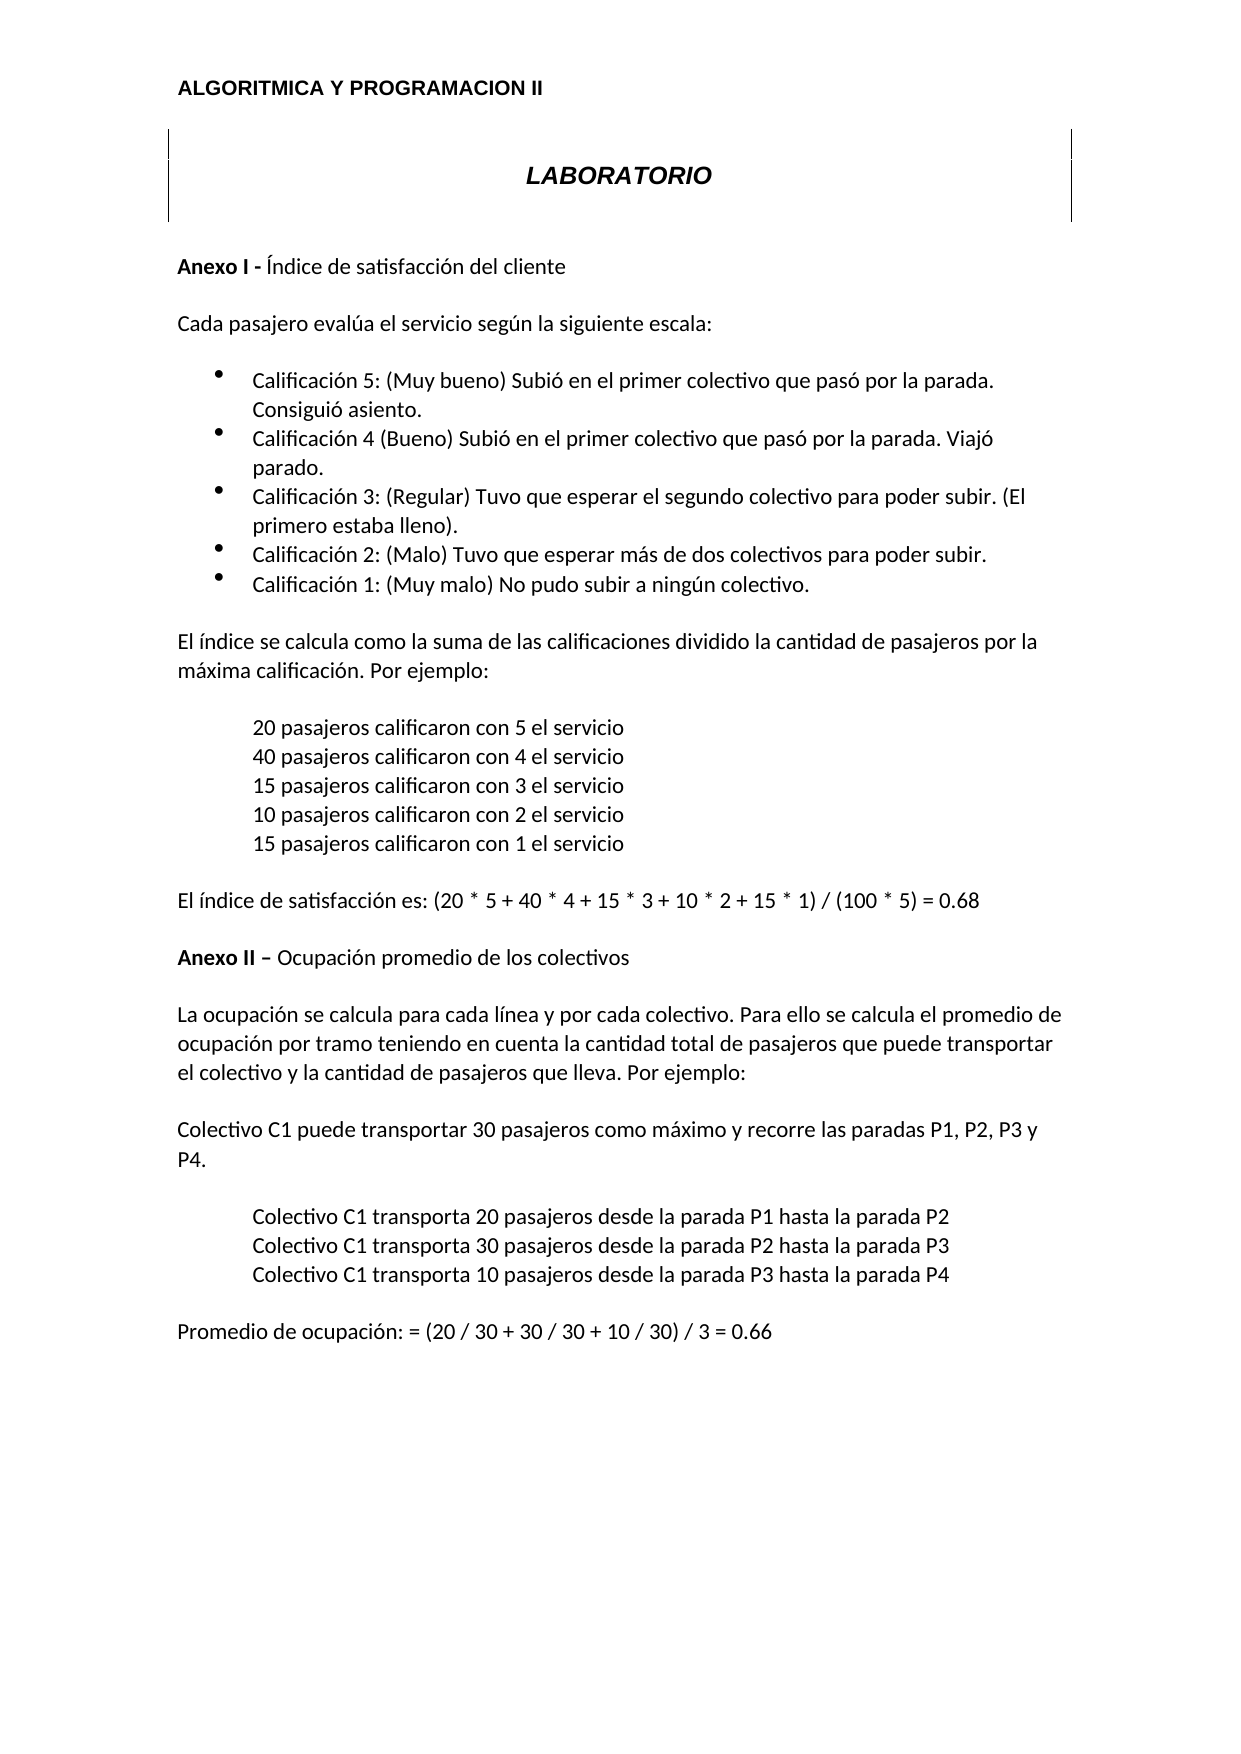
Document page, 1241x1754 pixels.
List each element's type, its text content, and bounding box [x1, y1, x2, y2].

subtitle Calificación 4 (Bueno) Subió en el primer colectivo que pasó por la parada. Viajó parado. [215, 423, 1063, 481]
subtitle Calificación 1: (Muy malo) No pudo subir a ningún colectivo. [215, 569, 1063, 598]
subtitle Colectivo C1 transporta 30 pasajeros desde la parada P2 hasta la parada P3 [252, 1230, 1063, 1259]
subtitle El índice se calcula como la suma de las calificaciones dividido la cantidad de pasajeros por la máxima calificación. Por ejemplo: [177, 626, 1063, 684]
subtitle Anexo I - Índice de satisfacción del cliente [177, 251, 1063, 280]
subtitle Colectivo C1 transporta 10 pasajeros desde la parada P3 hasta la parada P4 [252, 1259, 1063, 1288]
subtitle Cada pasajero evalúa el servicio según la siguiente escala: [177, 308, 1063, 337]
subtitle 15 pasajeros calificaron con 3 el servicio [252, 770, 1063, 799]
subtitle 20 pasajeros calificaron con 5 el servicio [252, 712, 1063, 741]
subtitle Colectivo C1 puede transportar 30 pasajeros como máximo y recorre las paradas P1, P2, P3 y P4. [177, 1114, 1063, 1173]
subtitle Calificación 2: (Malo) Tuvo que esperar más de dos colectivos para poder subir. [215, 539, 1063, 569]
subtitle Anexo II – Ocupación promedio de los colectivos [177, 942, 1063, 971]
subtitle 10 pasajeros calificaron con 2 el servicio [252, 799, 1063, 828]
subtitle La ocupación se calcula para cada línea y por cada colectivo. Para ello se calcula el promedio de ocupación por tramo teniendo en cuenta la cantidad total de pasajeros que puede transportar el colectivo y la cantidad de pasajeros que lleva. Por ejemplo: [177, 999, 1063, 1087]
subtitle 40 pasajeros calificaron con 4 el servicio [252, 741, 1063, 770]
subtitle 15 pasajeros calificaron con 1 el servicio [252, 828, 1063, 857]
subtitle Calificación 5: (Muy bueno) Subió en el primer colectivo que pasó por la parada. Consiguió asiento. [215, 365, 1063, 423]
subtitle Calificación 3: (Regular) Tuvo que esperar el segundo colectivo para poder subir. (El primero estaba lleno). [215, 481, 1063, 539]
subtitle El índice de satisfacción es: (20 * 5 + 40 * 4 + 15 * 3 + 10 * 2 + 15 * 1) / (100 * 5) = 0.68 [177, 885, 1063, 914]
subtitle Colectivo C1 transporta 20 pasajeros desde la parada P1 hasta la parada P2 [252, 1201, 1063, 1230]
subtitle Promedio de ocupación: = (20 / 30 + 30 / 30 + 10 / 30) / 3 = 0.66 [177, 1316, 1063, 1345]
